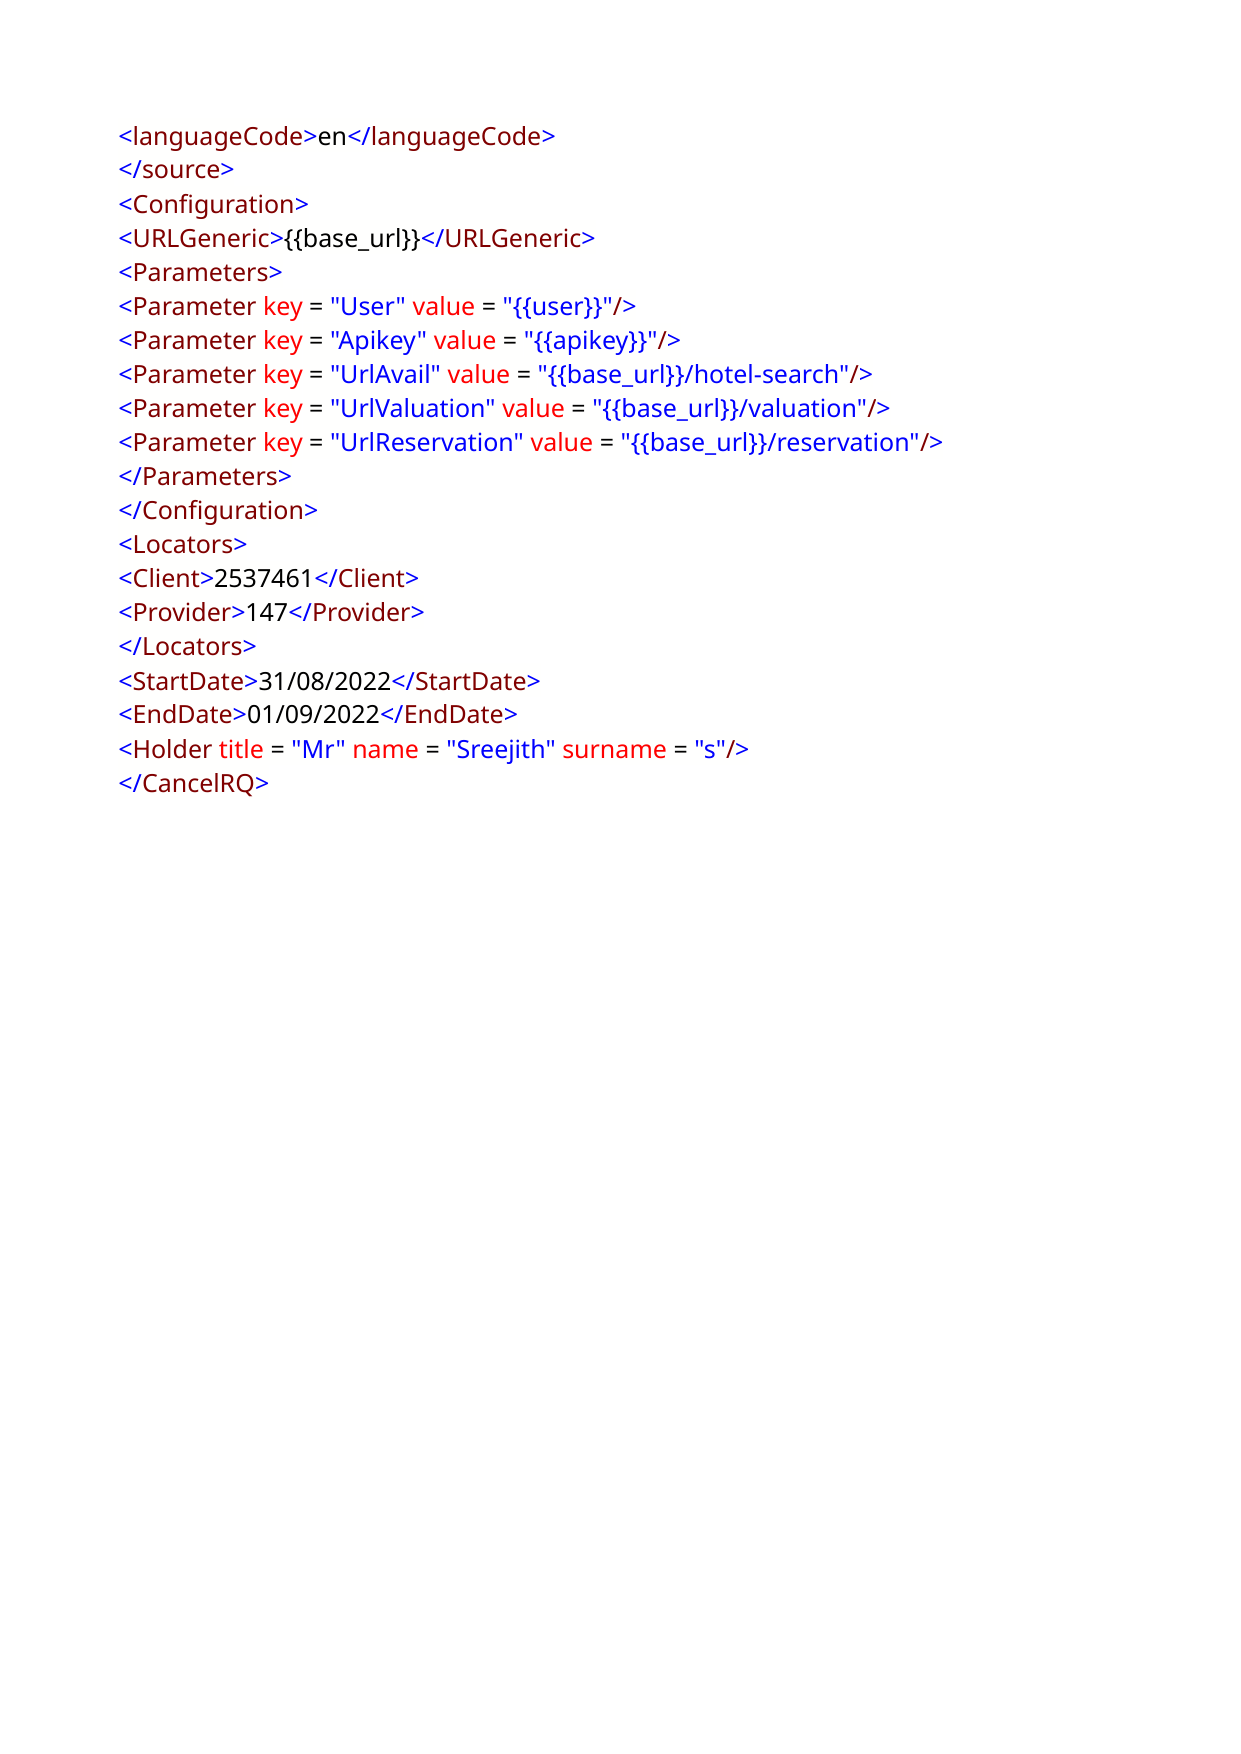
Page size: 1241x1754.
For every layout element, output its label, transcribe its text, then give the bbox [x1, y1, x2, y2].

text <languageCode>en</languageCode> [118, 118, 1122, 152]
text </CancelRQ> [118, 765, 1122, 799]
text <Locators> [118, 527, 1122, 561]
text </Locators> [118, 629, 1122, 663]
text <Client>2537461</Client> [118, 561, 1122, 595]
text <Configuration> [118, 186, 1122, 220]
text <StartDate>31/08/2022</StartDate> [118, 663, 1122, 697]
text </Configuration> [118, 493, 1122, 527]
text <Provider>147</Provider> [118, 595, 1122, 629]
text <Parameter key = "Apikey" value = "{{apikey}}"/> [118, 322, 1122, 357]
text <Parameter key = "UrlAvail" value = "{{base_url}}/hotel-search"/> [118, 357, 1122, 391]
text <URLGeneric>{{base_url}}</URLGeneric> [118, 220, 1122, 254]
text <Parameter key = "User" value = "{{user}}"/> [118, 288, 1122, 322]
text </source> [118, 152, 1122, 186]
text <Parameters> [118, 254, 1122, 288]
text <Parameter key = "UrlReservation" value = "{{base_url}}/reservation"/> [118, 425, 1122, 459]
text <EndDate>01/09/2022</EndDate> [118, 697, 1122, 731]
text <Parameter key = "UrlValuation" value = "{{base_url}}/valuation"/> [118, 391, 1122, 425]
text <Holder title = "Mr" name = "Sreejith" surname = "s"/> [118, 731, 1122, 765]
text </Parameters> [118, 459, 1122, 493]
